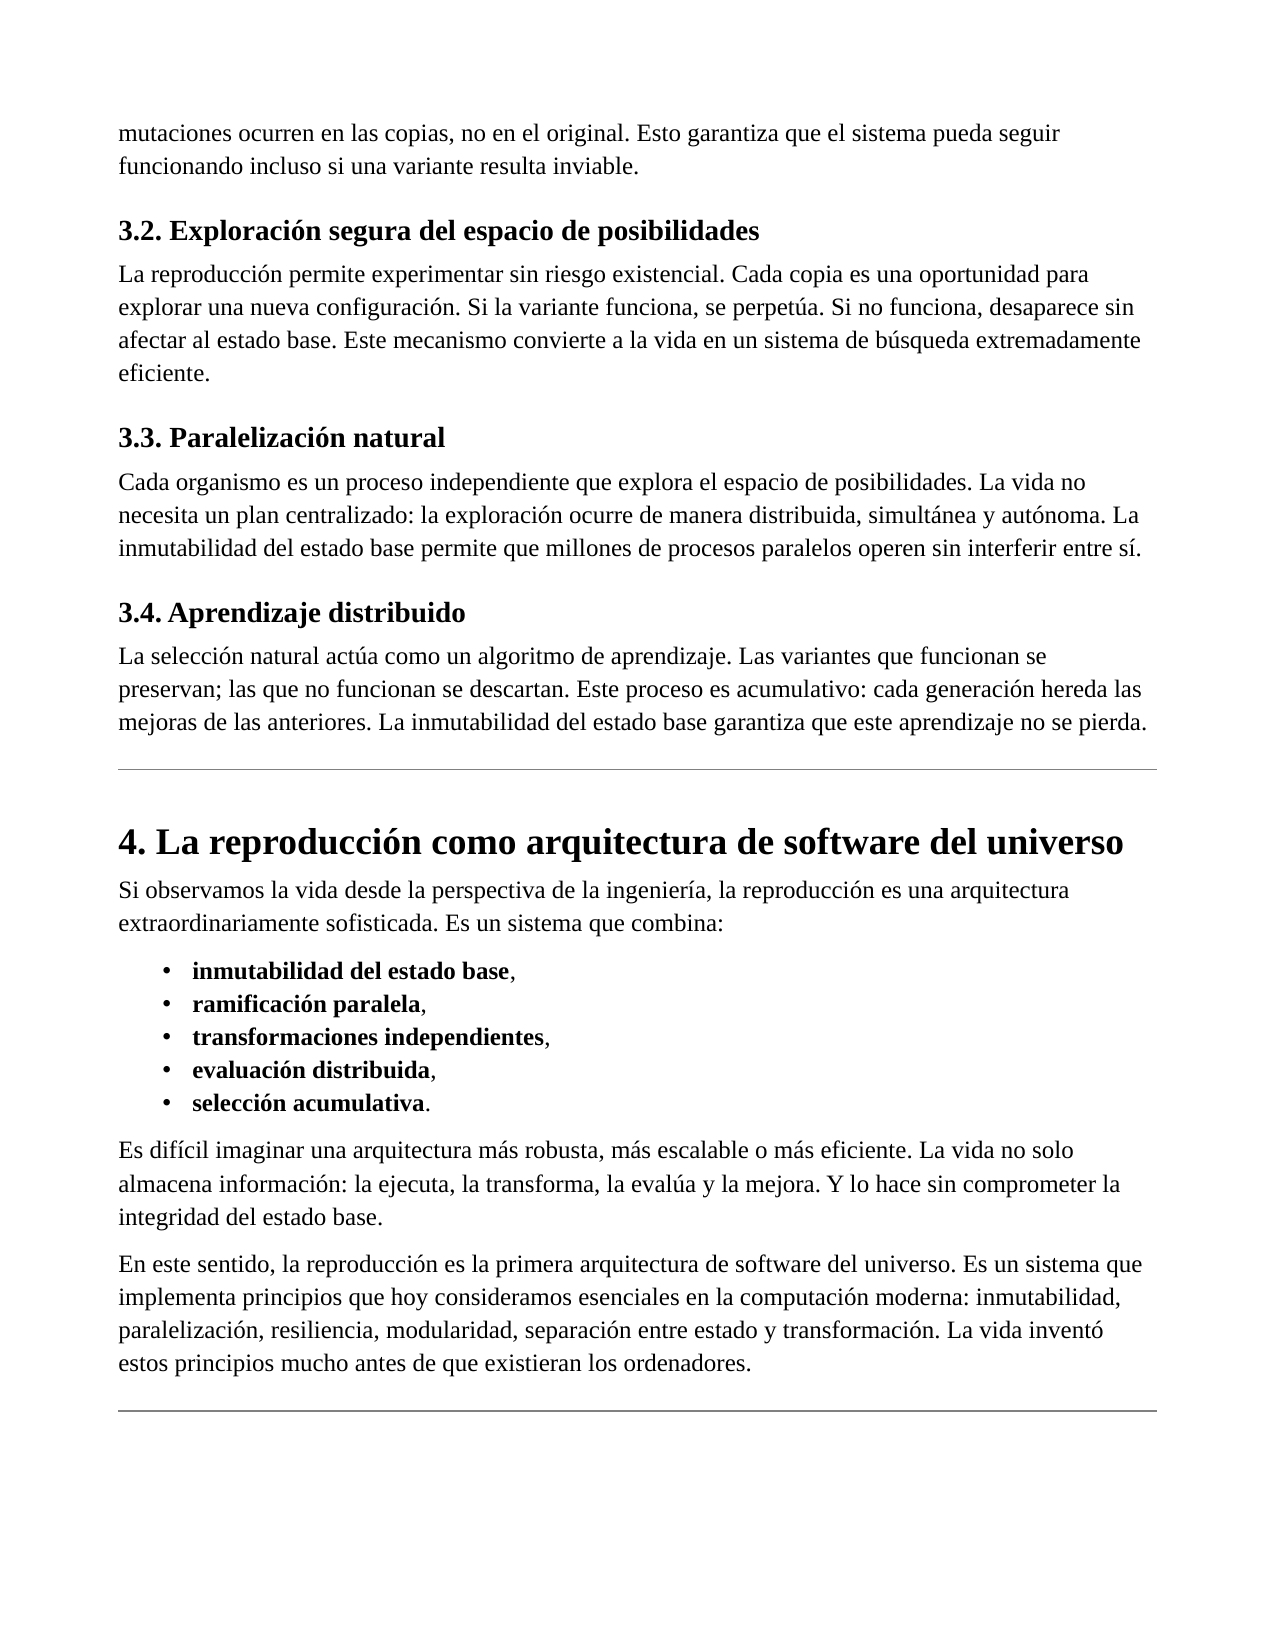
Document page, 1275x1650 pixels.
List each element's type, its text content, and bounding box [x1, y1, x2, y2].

subtitle 3.2. Exploración segura del espacio de posibilidades [118, 213, 1157, 247]
text Es difícil imaginar una arquitectura más robusta, más escalable o más eficiente. La vida no solo almacena información: la ejecuta, la transforma, la evalúa y la mejora. Y lo hace sin comprometer la integridad del estado base. [118, 1136, 1157, 1230]
subtitle 3.4. Aprendizaje distribuido [118, 595, 1157, 628]
text La reproducción permite experimentar sin riesgo existencial. Cada copia es una oportunidad para explorar una nueva configuración. Si la variante funciona, se perpetúa. Si no funciona, desaparece sin afectar al estado base. Este mecanismo convierte a la vida en un sistema de búsqueda extremadamente eficiente. [118, 259, 1157, 387]
list selección acumulativa. [162, 1088, 1157, 1117]
list evaluación distribuida, [162, 1055, 1157, 1084]
subtitle 4. La reproducción como arquitectura de software del universo [118, 820, 1157, 863]
text Cada organismo es un proceso independiente que explora el espacio de posibilidades. La vida no necesita un plan centralizado: la exploración ocurre de manera distribuida, simultánea y autónoma. La inmutabilidad del estado base permite que millones de procesos paralelos operen sin interferir entre sí. [118, 467, 1157, 561]
list ramificación paralela, [162, 989, 1157, 1018]
list inmutabilidad del estado base, [162, 956, 1157, 985]
subtitle 3.3. Paralelización natural [118, 421, 1157, 454]
text La selección natural actúa como un algoritmo de aprendizaje. Las variantes que funcionan se preservan; las que no funcionan se descartan. Este proceso es acumulativo: cada generación hereda las mejoras de las anteriores. La inmutabilidad del estado base garantiza que este aprendizaje no se pierda. [118, 641, 1157, 736]
text Si observamos la vida desde la perspectiva de la ingeniería, la reproducción es una arquitectura extraordinariamente sofisticada. Es un sistema que combina: [118, 875, 1157, 937]
text En este sentido, la reproducción es la primera arquitectura de software del universo. Es un sistema que implementa principios que hoy consideramos esenciales en la computación moderna: inmutabilidad, paralelización, resiliencia, modularidad, separación entre estado y transformación. La vida inventó estos principios mucho antes de que existieran los ordenadores. [118, 1249, 1157, 1377]
list transformaciones independientes, [162, 1022, 1157, 1051]
text mutaciones ocurren en las copias, no en el original. Esto garantiza que el sistema pueda seguir funcionando incluso si una variante resulta inviable. [118, 118, 1157, 180]
